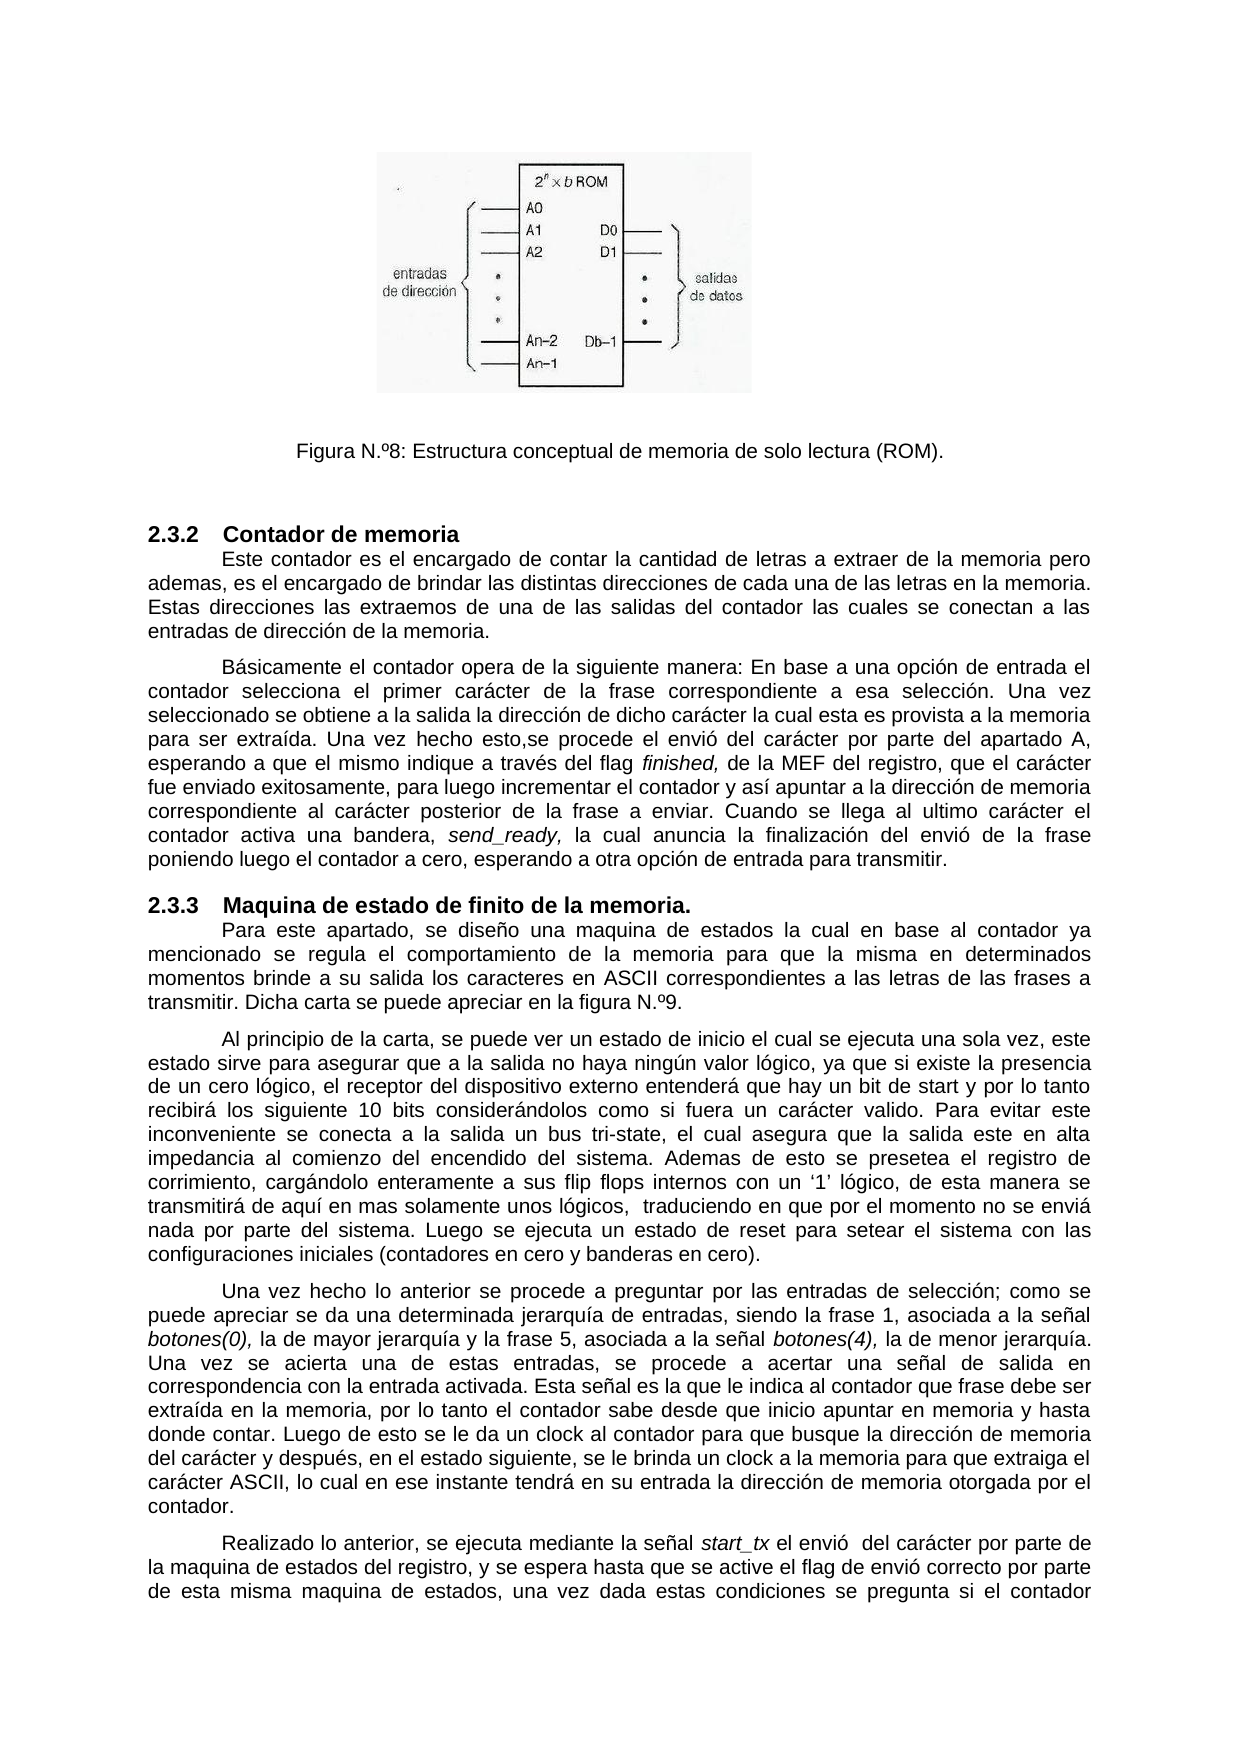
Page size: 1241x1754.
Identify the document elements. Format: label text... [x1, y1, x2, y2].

text Para este apartado, se diseño una maquina de estados la cual en base al contador ya mencionado se regula el comportamiento de la memoria para que la misma en determinados momentos brinde a su salida los caracteres en ASCII correspondientes a las letras de las frases a transmitir. Dicha carta se puede apreciar en la figura N.º9. [148, 918, 1092, 1014]
subtitle Contador de memoria [148, 521, 1092, 547]
text Al principio de la carta, se puede ver un estado de inicio el cual se ejecuta una sola vez, este estado sirve para asegurar que a la salida no haya ningún valor lógico, ya que si existe la presencia de un cero lógico, el receptor del dispositivo externo entenderá que hay un bit de start y por lo tanto recibirá los siguiente 10 bits considerándolos como si fuera un carácter valido. Para evitar este inconveniente se conecta a la salida un bus tri-state, el cual asegura que la salida este en alta impedancia al comienzo del encendido del sistema. Ademas de esto se presetea el registro de corrimiento, cargándolo enteramente a sus flip flops internos con un ‘1’ lógico, de esta manera se transmitirá de aquí en mas solamente unos lógicos, traduciendo en que por el momento no se enviá nada por parte del sistema. Luego se ejecuta un estado de reset para setear el sistema con las configuraciones iniciales (contadores en cero y banderas en cero). [148, 1026, 1092, 1266]
subtitle Maquina de estado de finito de la memoria. [148, 892, 1092, 918]
picture [376, 293, 752, 393]
text Este contador es el encargado de contar la cantidad de letras a extraer de la memoria pero ademas, es el encargado de brindar las distintas direcciones de cada una de las letras en la memoria. Estas direcciones las extraemos de una de las salidas del contador las cuales se conectan a las entradas de dirección de la memoria. [148, 547, 1092, 643]
text Básicamente el contador opera de la siguiente manera: En base a una opción de entrada el contador selecciona el primer carácter de la frase correspondiente a esa selección. Una vez seleccionado se obtiene a la salida la dirección de dicho carácter la cual esta es provista a la memoria para ser extraída. Una vez hecho esto,se procede el envió del carácter por parte del apartado A, esperando a que el mismo indique a través del flag finished, de la MEF del registro, que el carácter fue enviado exitosamente, para luego incrementar el contador y así apuntar a la dirección de memoria correspondiente al carácter posterior de la frase a enviar. Cuando se llega al ultimo carácter el contador activa una bandera, send_ready, la cual anuncia la finalización del envió de la frase poniendo luego el contador a cero, esperando a otra opción de entrada para transmitir. [148, 655, 1092, 871]
text Realizado lo anterior, se ejecuta mediante la señal start_tx el envió del carácter por parte de la maquina de estados del registro, y se espera hasta que se active el flag de envió correcto por parte de esta misma maquina de estados, una vez dada estas condiciones se pregunta si el contador [148, 1531, 1092, 1602]
text Figura N.º8: Estructura conceptual de memoria de solo lectura (ROM). [148, 439, 1092, 463]
text Una vez hecho lo anterior se procede a preguntar por las entradas de selección; como se puede apreciar se da una determinada jerarquía de entradas, siendo la frase 1, asociada a la señal botones(0), la de mayor jerarquía y la frase 5, asociada a la señal botones(4), la de menor jerarquía. Una vez se acierta una de estas entradas, se procede a acertar una señal de salida en correspondencia con la entrada activada. Esta señal es la que le indica al contador que frase debe ser extraída en la memoria, por lo tanto el contador sabe desde que inicio apuntar en memoria y hasta donde contar. Luego de esto se le da un clock al contador para que busque la dirección de memoria del carácter y después, en el estado siguiente, se le brinda un clock a la memoria para que extraiga el carácter ASCII, lo cual en ese instante tendrá en su entrada la dirección de memoria otorgada por el contador. [148, 1278, 1092, 1518]
